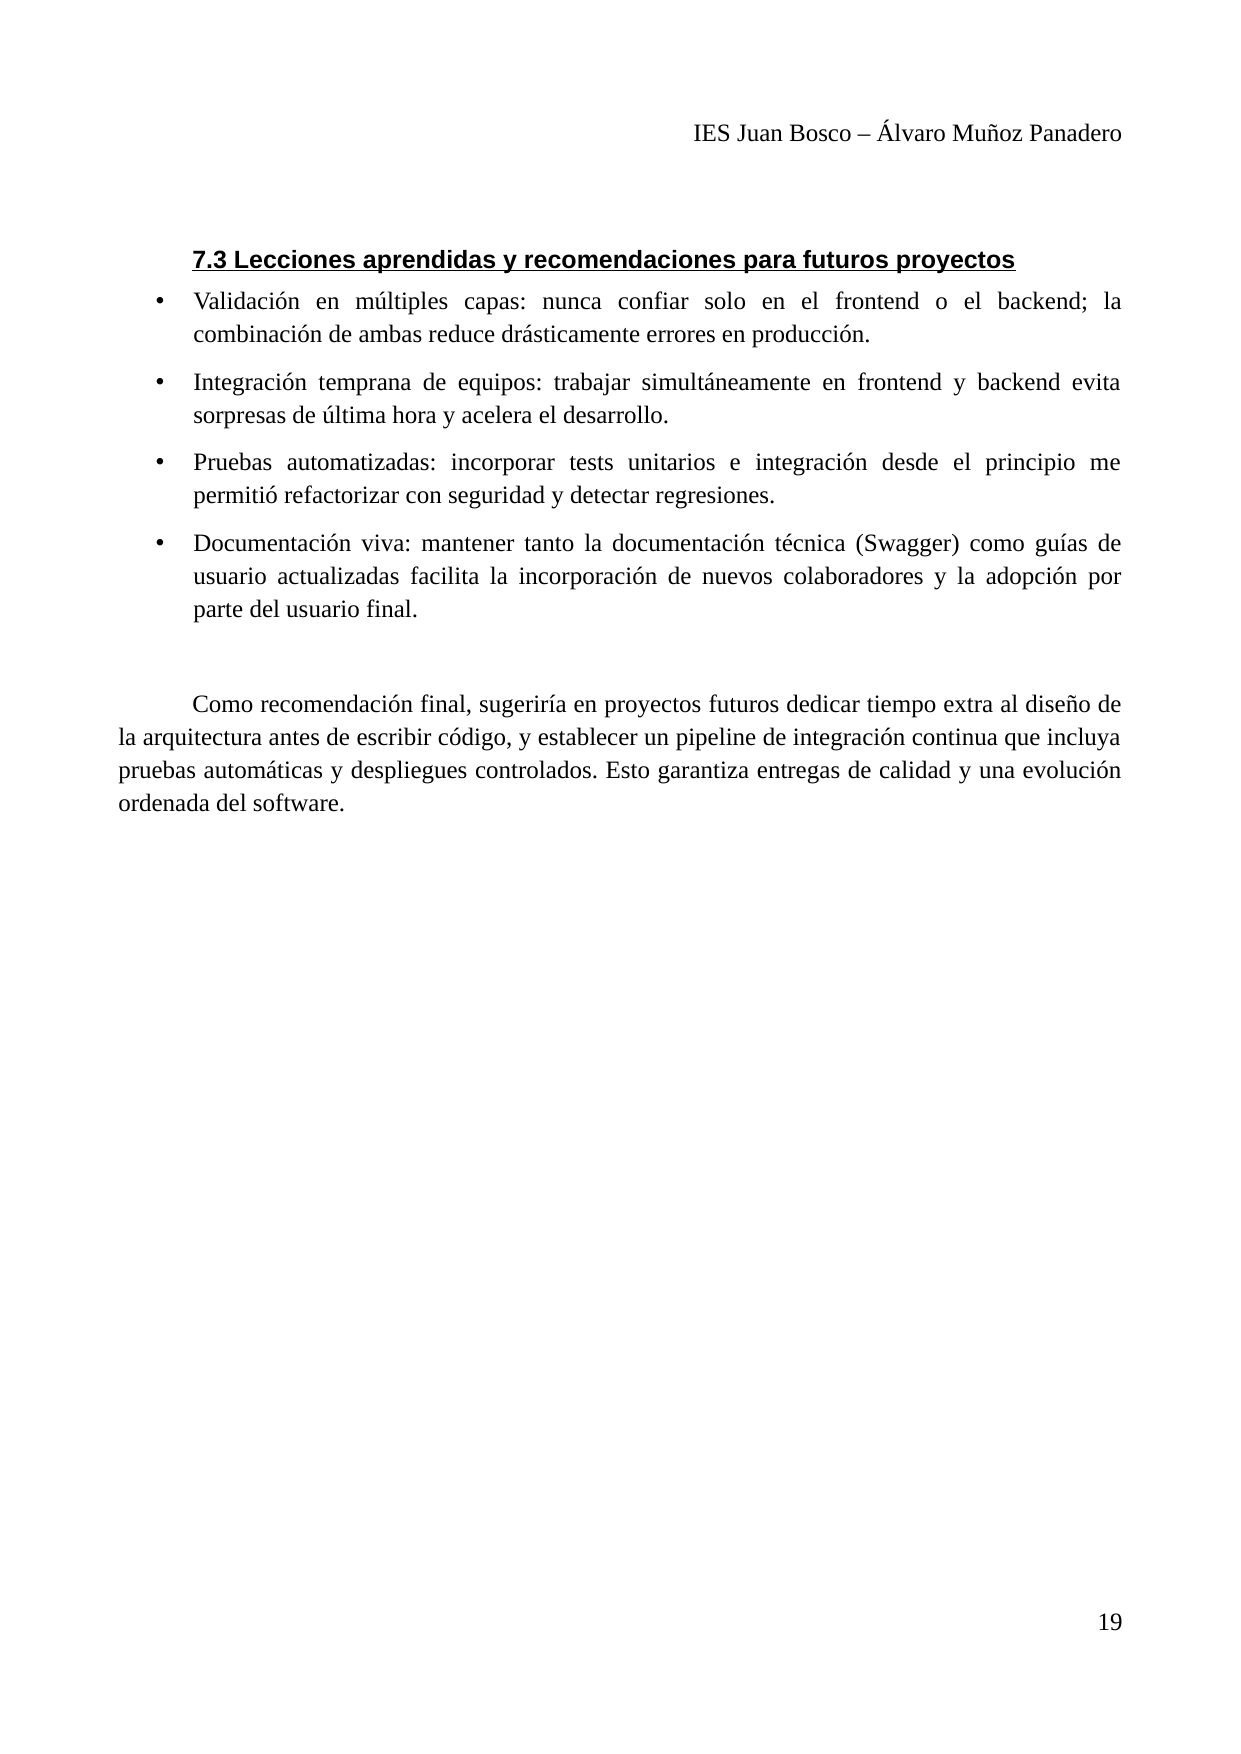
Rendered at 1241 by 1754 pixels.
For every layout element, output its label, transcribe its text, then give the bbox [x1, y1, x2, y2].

list Validación en múltiples capas: nunca confiar solo en el frontend o el backend; la combinación de ambas reduce drásticamente errores en producción. [156, 286, 1122, 348]
subtitle 7.3 Lecciones aprendidas y recomendaciones para futuros proyectos [118, 245, 1122, 273]
text Como recomendación final, sugeriría en proyectos futuros dedicar tiempo extra al diseño de la arquitectura antes de escribir código, y establecer un pipeline de integración continua que incluya pruebas automáticas y despliegues controlados. Esto garantiza entregas de calidad y una evolución ordenada del software. [118, 689, 1122, 817]
list Integración temprana de equipos: trabajar simultáneamente en frontend y backend evita sorpresas de última hora y acelera el desarrollo. [156, 367, 1122, 428]
list Pruebas automatizadas: incorporar tests unitarios e integración desde el principio me permitió refactorizar con seguridad y detectar regresiones. [156, 447, 1122, 509]
list Documentación viva: mantener tanto la documentación técnica (Swagger) como guías de usuario actualizadas facilita la incorporación de nuevos colaboradores y la adopción por parte del usuario final. [156, 528, 1122, 623]
